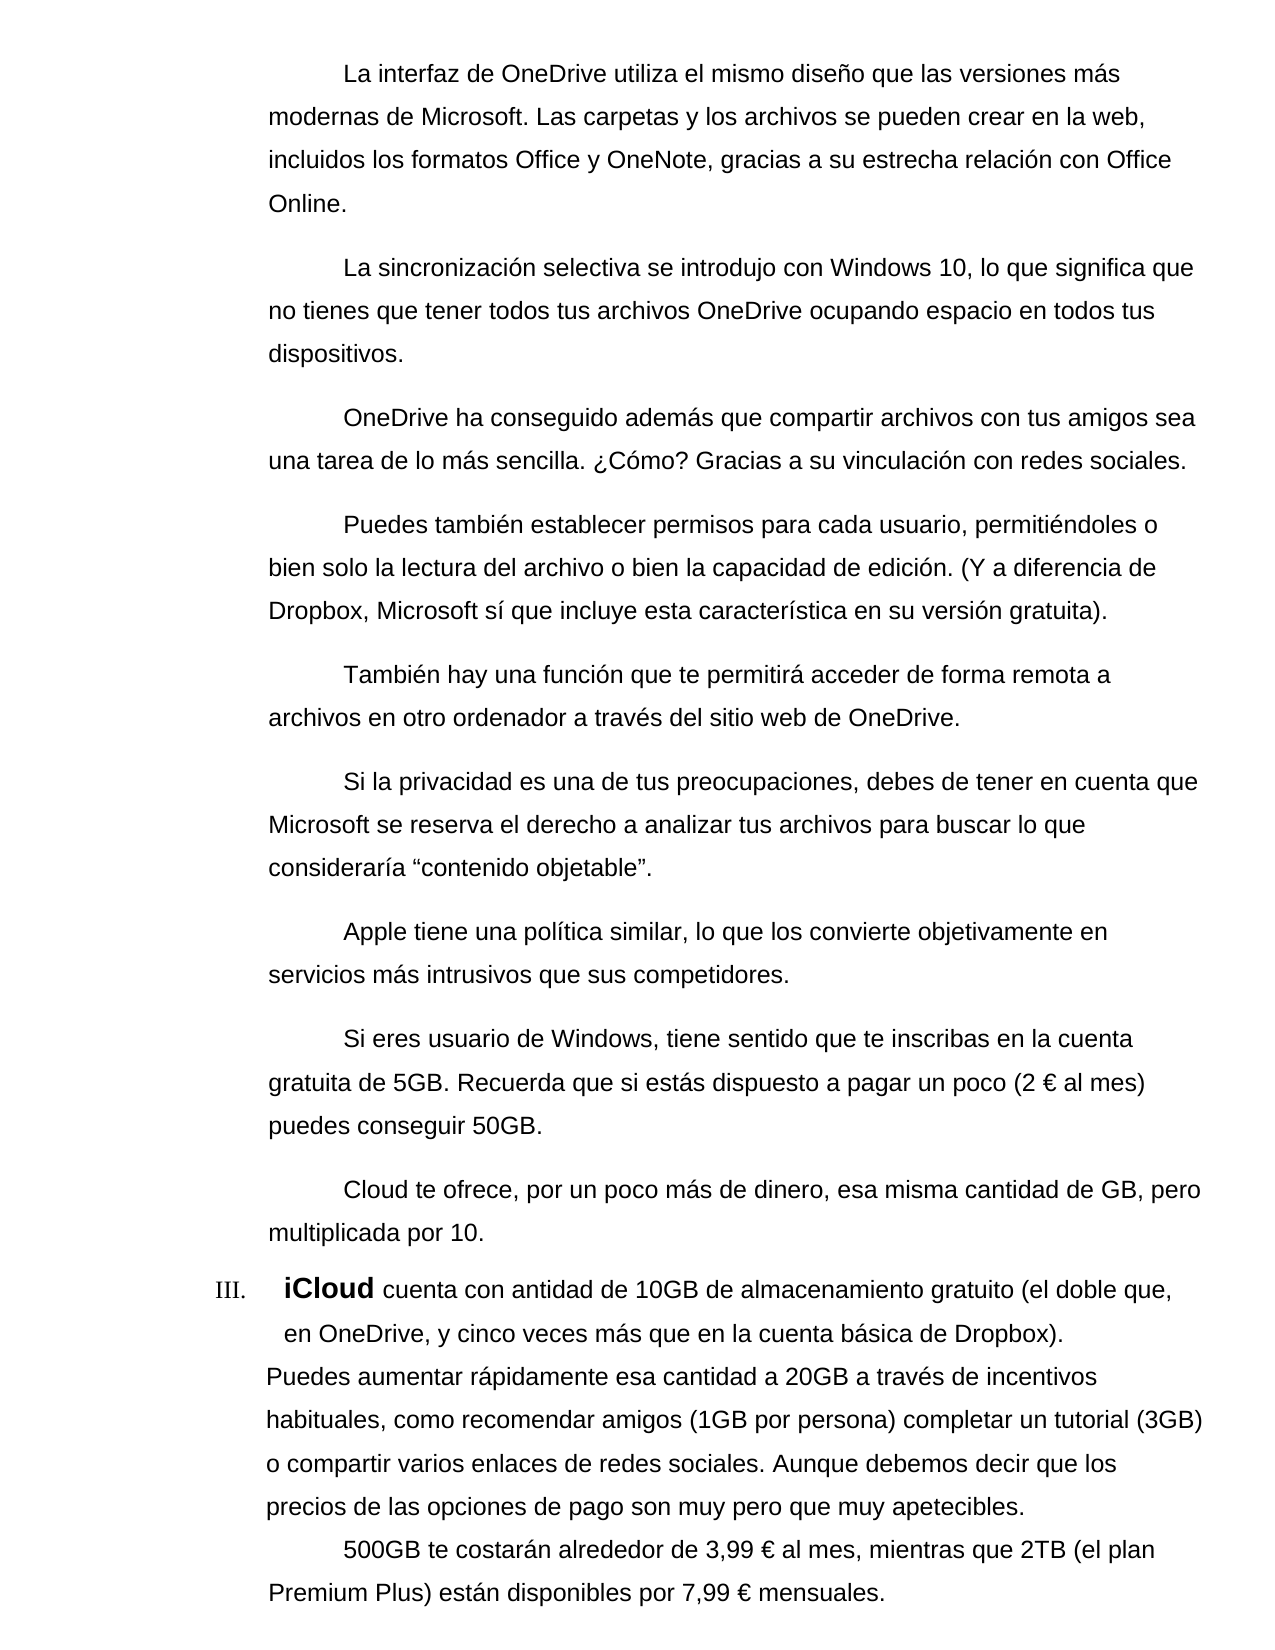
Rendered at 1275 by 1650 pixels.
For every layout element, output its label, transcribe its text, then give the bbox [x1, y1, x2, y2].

text Puedes aumentar rápidamente esa cantidad a 20GB a través de incentivos habituales, como recomendar amigos (1GB por persona) completar un tutorial (3GB) o compartir varios enlaces de redes sociales. Aunque debemos decir que los precios de las opciones de pago son muy pero que muy apetecibles. [266, 1362, 1205, 1520]
text Si eres usuario de Windows, tiene sentido que te inscribas en la cuenta gratuita de 5GB. Recuerda que si estás dispuesto a pagar un poco (2 € al mes) puedes conseguir 50GB. [268, 1024, 1205, 1139]
text Puedes también establecer permisos para cada usuario, permitiéndoles o bien solo la lectura del archivo o bien la capacidad de edición. (Y a diferencia de Dropbox, Microsoft sí que incluye esta característica en su versión gratuita). [268, 510, 1205, 625]
text Si la privacidad es una de tus preocupaciones, debes de tener en cuenta que Microsoft se reserva el derecho a analizar tus archivos para buscar lo que consideraría “contenido objetable”. [268, 767, 1205, 882]
text También hay una función que te permitirá acceder de forma remota a archivos en otro ordenador a través del sitio web de OneDrive. [268, 660, 1205, 732]
text Apple tiene una política similar, lo que los convierte objetivamente en servicios más intrusivos que sus competidores. [268, 917, 1205, 989]
list iCloud cuenta con antidad de 10GB de almacenamiento gratuito (el doble que, en OneDrive, y cinco veces más que en la cuenta básica de Dropbox). [246, 1271, 1205, 1348]
text OneDrive ha conseguido además que compartir archivos con tus amigos sea una tarea de lo más sencilla. ¿Cómo? Gracias a su vinculación con redes sociales. [268, 403, 1205, 474]
text La interfaz de OneDrive utiliza el mismo diseño que las versiones más modernas de Microsoft. Las carpetas y los archivos se pueden crear en la web, incluidos los formatos Office y OneNote, gracias a su estrecha relación con Office Online. [268, 59, 1205, 217]
text Cloud te ofrece, por un poco más de dinero, esa misma cantidad de GB, pero multiplicada por 10. [268, 1174, 1205, 1246]
text 500GB te costarán alrededor de 3,99 € al mes, mientras que 2TB (el plan Premium Plus) están disponibles por 7,99 € mensuales. [268, 1535, 1205, 1607]
text La sincronización selectiva se introdujo con Windows 10, lo que significa que no tienes que tener todos tus archivos OneDrive ocupando espacio en todos tus dispositivos. [268, 252, 1205, 367]
